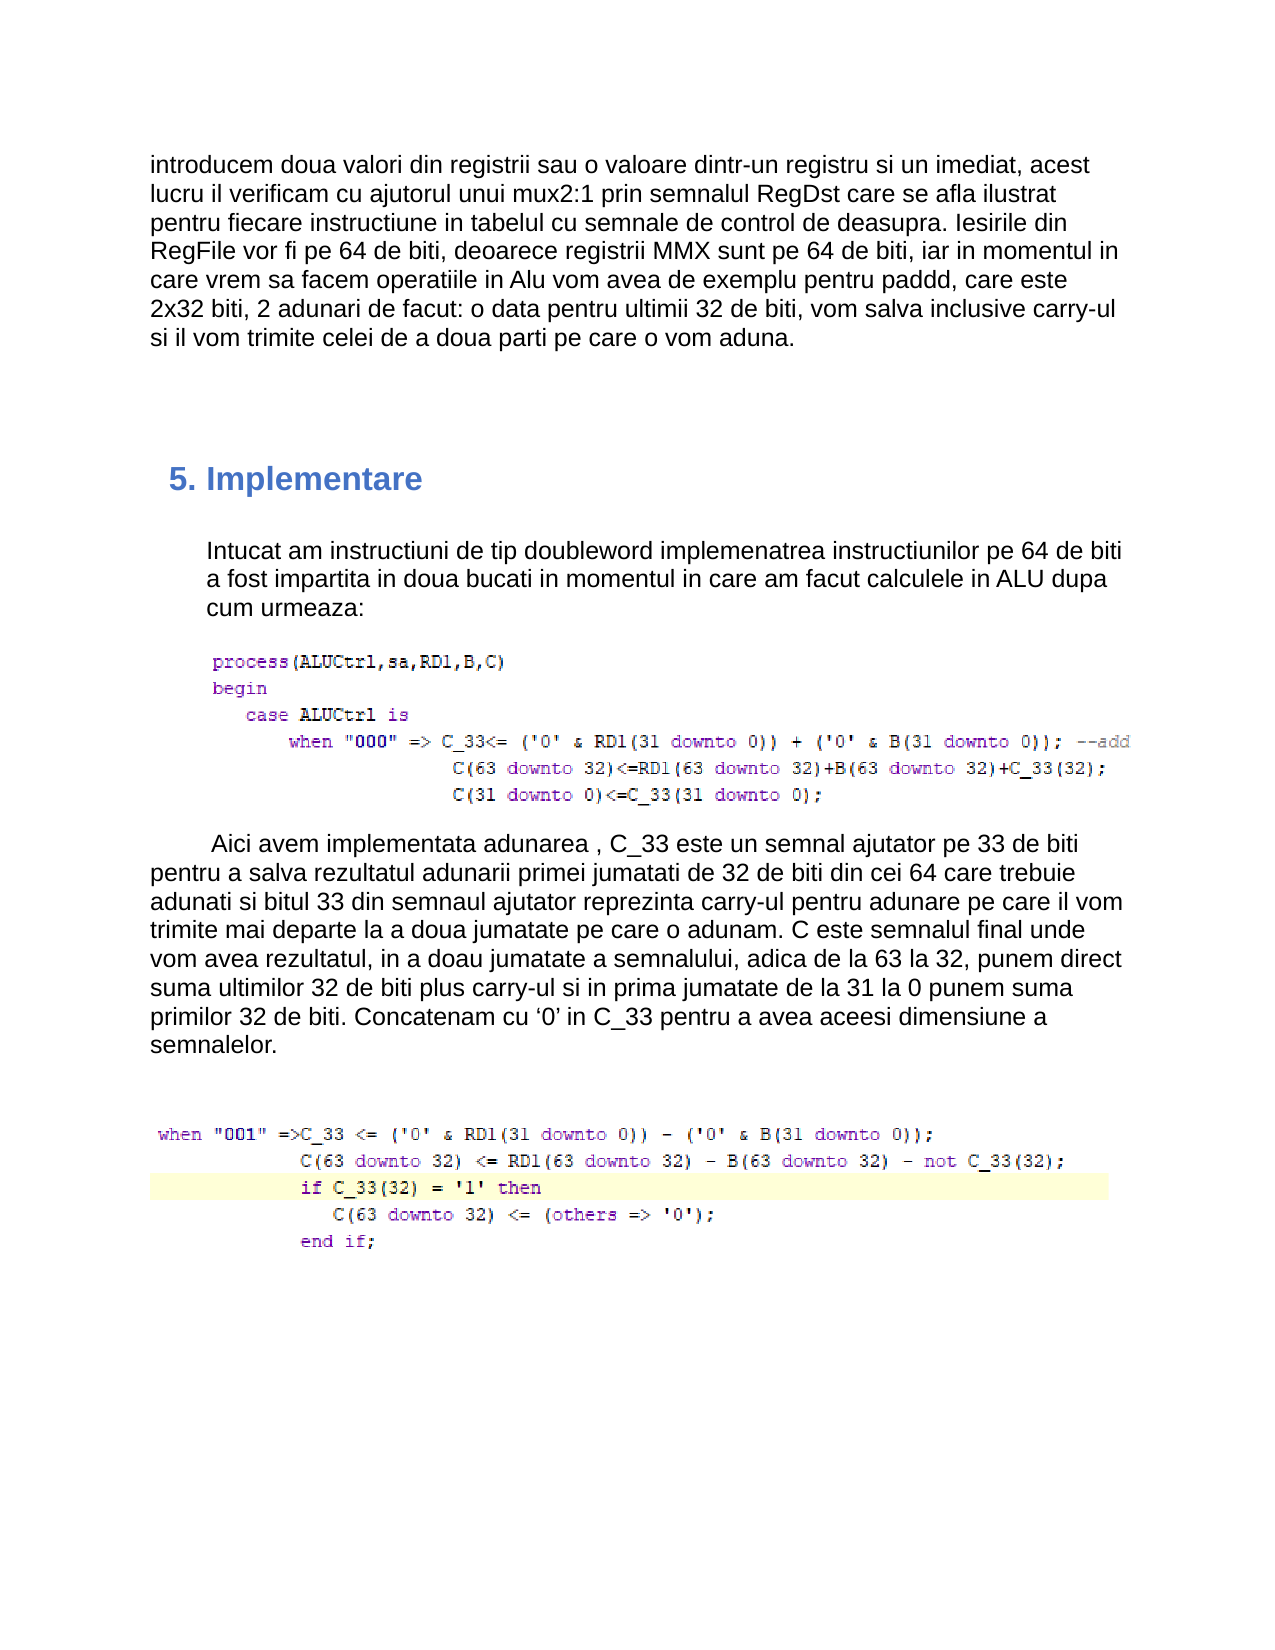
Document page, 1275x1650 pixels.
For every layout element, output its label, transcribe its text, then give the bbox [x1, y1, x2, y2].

text Aici avem implementata adunarea , C_33 este un semnal ajutator pe 33 de biti pentru a salva rezultatul adunarii primei jumatati de 32 de biti din cei 64 care trebuie adunati si bitul 33 din semnaul ajutator reprezinta carry-ul pentru adunare pe care il vom trimite mai departe la a doua jumatate pe care o adunam. C este semnalul final unde vom avea rezultatul, in a doau jumatate a semnalului, adica de la 63 la 32, punem direct suma ultimilor 32 de biti plus carry-ul si in prima jumatate de la 31 la 0 punem suma primilor 32 de biti. Concatenam cu ‘0’ in C_33 pentru a avea aceesi dimensiune a semnalelor. [150, 829, 1125, 1059]
list Implementare [169, 459, 1125, 497]
text introducem doua valori din registrii sau o valoare dintr-un registru si un imediat, acest lucru il verificam cu ajutorul unui mux2:1 prin semnalul RegDst care se afla ilustrat pentru fiecare instructiune in tabelul cu semnale de control de deasupra. Iesirile din RegFile vor fi pe 64 de biti, deoarece registrii MMX sunt pe 64 de biti, iar in momentul in care vrem sa facem operatiile in Alu vom avea de exemplu pentru paddd, care este 2x32 biti, 2 adunari de facut: o data pentru ultimii 32 de biti, vom salva inclusive carry-ul si il vom trimite celei de a doua parti pe care o vom aduna. [150, 150, 1125, 351]
list Intucat am instructiuni de tip doubleword implemenatrea instructiunilor pe 64 de biti a fost impartita in doua bucati in momentul in care am facut calculele in ALU dupa cum urmeaza: [206, 536, 1125, 622]
